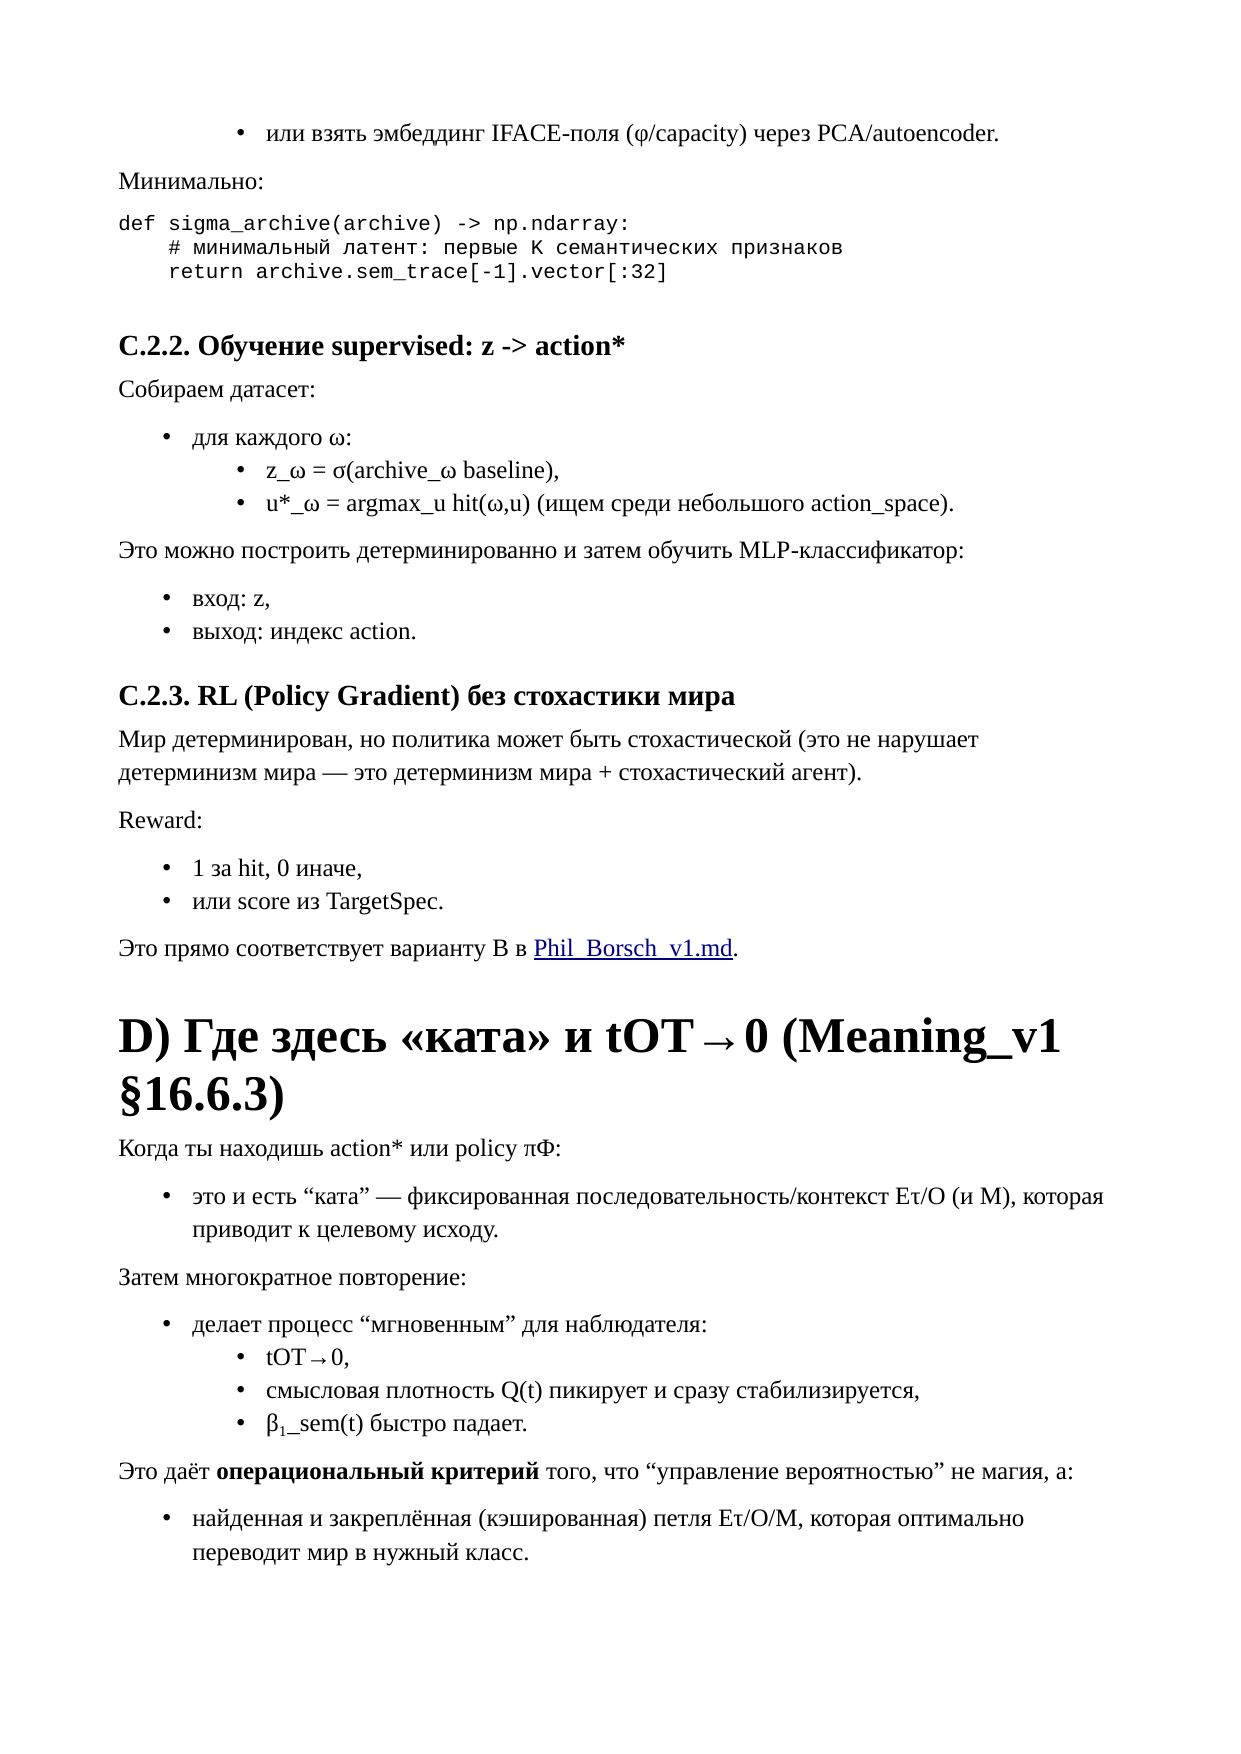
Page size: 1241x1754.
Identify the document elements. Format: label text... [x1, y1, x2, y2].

list смысловая плотность Q(t) пикирует и сразу стабилизируется, [236, 1375, 1122, 1404]
list z_ω = σ(archive_ω baseline), [236, 455, 1122, 484]
list выход: индекс action. [162, 616, 1122, 645]
subtitle C.2.2. Обучение supervised: z -> action* [118, 328, 1122, 362]
list для каждого ω: [162, 422, 1122, 451]
text Собираем датасет: [118, 374, 1122, 403]
text Когда ты находишь action* или policy πΦ: [118, 1133, 1122, 1162]
text Это прямо соответствует варианту B в Phil_Borsch_v1.md. [118, 933, 1122, 962]
subtitle D) Где здесь «ката» и tOT→0 (Meaning_v1 §16.6.3) [118, 1006, 1122, 1121]
list или score из TargetSpec. [162, 886, 1122, 914]
list 1 за hit, 0 иначе, [162, 853, 1122, 881]
list делает процесс “мгновенным” для наблюдателя: [162, 1309, 1122, 1338]
text # минимальный латент: первые K семантических признаков [118, 237, 1122, 261]
text return archive.sem_trace[-1].vector[:32] [118, 261, 1122, 284]
subtitle C.2.3. RL (Policy Gradient) без стохастики мира [118, 678, 1122, 712]
text Затем многократное повторение: [118, 1262, 1122, 1290]
list u*_ω = argmax_u hit(ω,u) (ищем среди небольшого action_space). [236, 488, 1122, 517]
text Это даёт операциональный критерий того, что “управление вероятностью” не магия, а: [118, 1456, 1122, 1485]
text Минимально: [118, 166, 1122, 194]
text Мир детерминирован, но политика может быть стохастической (это не нарушает детерминизм мира — это детерминизм мира + стохастический агент). [118, 724, 1122, 786]
text Reward: [118, 805, 1122, 834]
list это и есть “ката” — фиксированная последовательность/контекст Eτ/O (и M), которая приводит к целевому исходу. [162, 1181, 1122, 1243]
list или взять эмбеддинг IFACE‑поля (φ/capacity) через PCA/autoencoder. [236, 118, 1122, 147]
list tOT→0, [236, 1342, 1122, 1371]
list β₁_sem(t) быстро падает. [236, 1408, 1122, 1437]
text Это можно построить детерминированно и затем обучить MLP‑классификатор: [118, 536, 1122, 564]
text def sigma_archive(archive) -> np.ndarray: [118, 213, 1122, 237]
list вход: z, [162, 583, 1122, 612]
list найденная и закреплённая (кэшированная) петля Eτ/O/M, которая оптимально переводит мир в нужный класс. [162, 1503, 1122, 1565]
